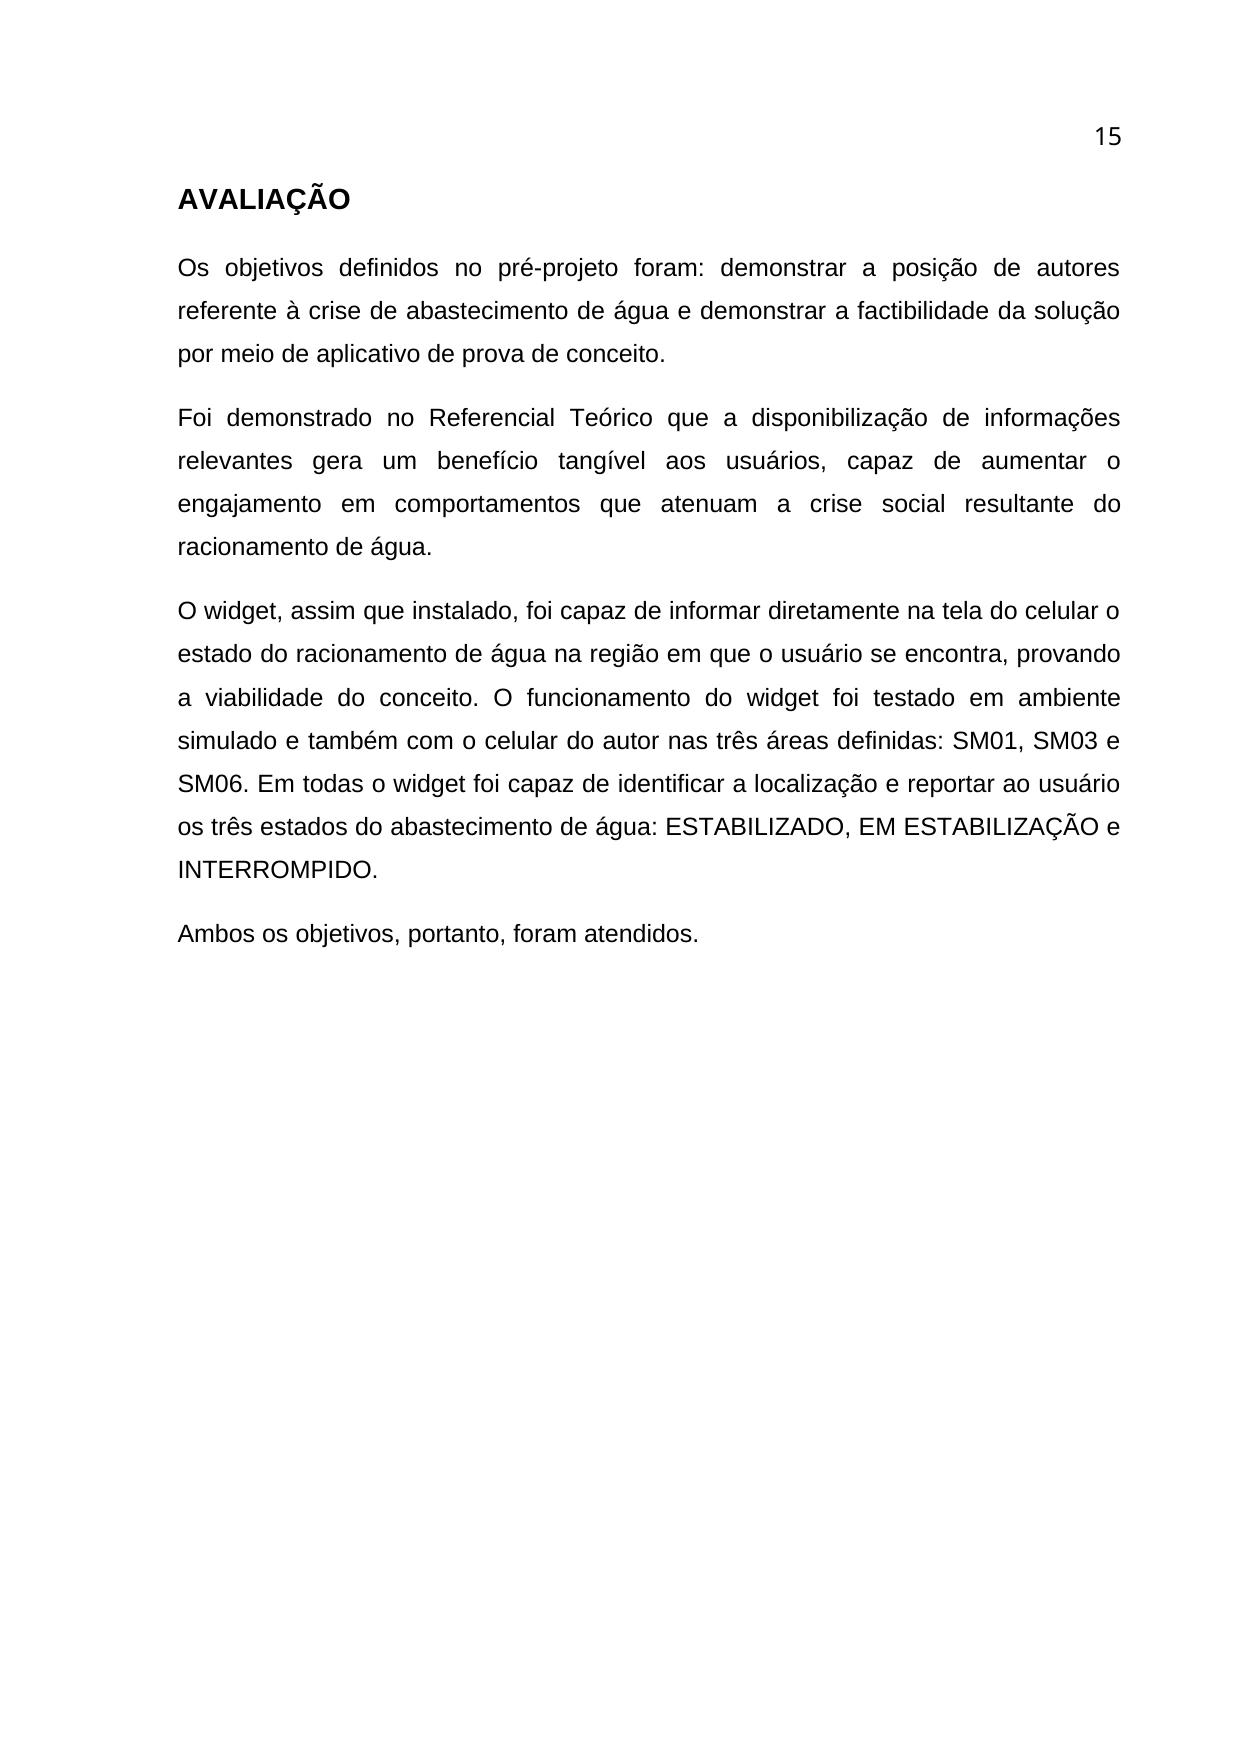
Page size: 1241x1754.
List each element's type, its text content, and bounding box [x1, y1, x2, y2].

text Os objetivos definidos no pré-projeto foram: demonstrar a posição de autores referente à crise de abastecimento de água e demonstrar a factibilidade da solução por meio de aplicativo de prova de conceito. [177, 253, 1122, 368]
text O widget, assim que instalado, foi capaz de informar diretamente na tela do celular o estado do racionamento de água na região em que o usuário se encontra, provando a viabilidade do conceito. O funcionamento do widget foi testado em ambiente simulado e também com o celular do autor nas três áreas definidas: SM01, SM03 e SM06. Em todas o widget foi capaz de identificar a localização e reportar ao usuário os três estados do abastecimento de água: ESTABILIZADO, EM ESTABILIZAÇÃO e INTERROMPIDO. [177, 596, 1122, 884]
text Foi demonstrado no Referencial Teórico que a disponibilização de informações relevantes gera um benefício tangível aos usuários, capaz de aumentar o engajamento em comportamentos que atenuam a crise social resultante do racionamento de água. [177, 403, 1122, 561]
text Ambos os objetivos, portanto, foram atendidos. [177, 919, 1122, 948]
text AVALIAÇÃO [177, 182, 1122, 215]
